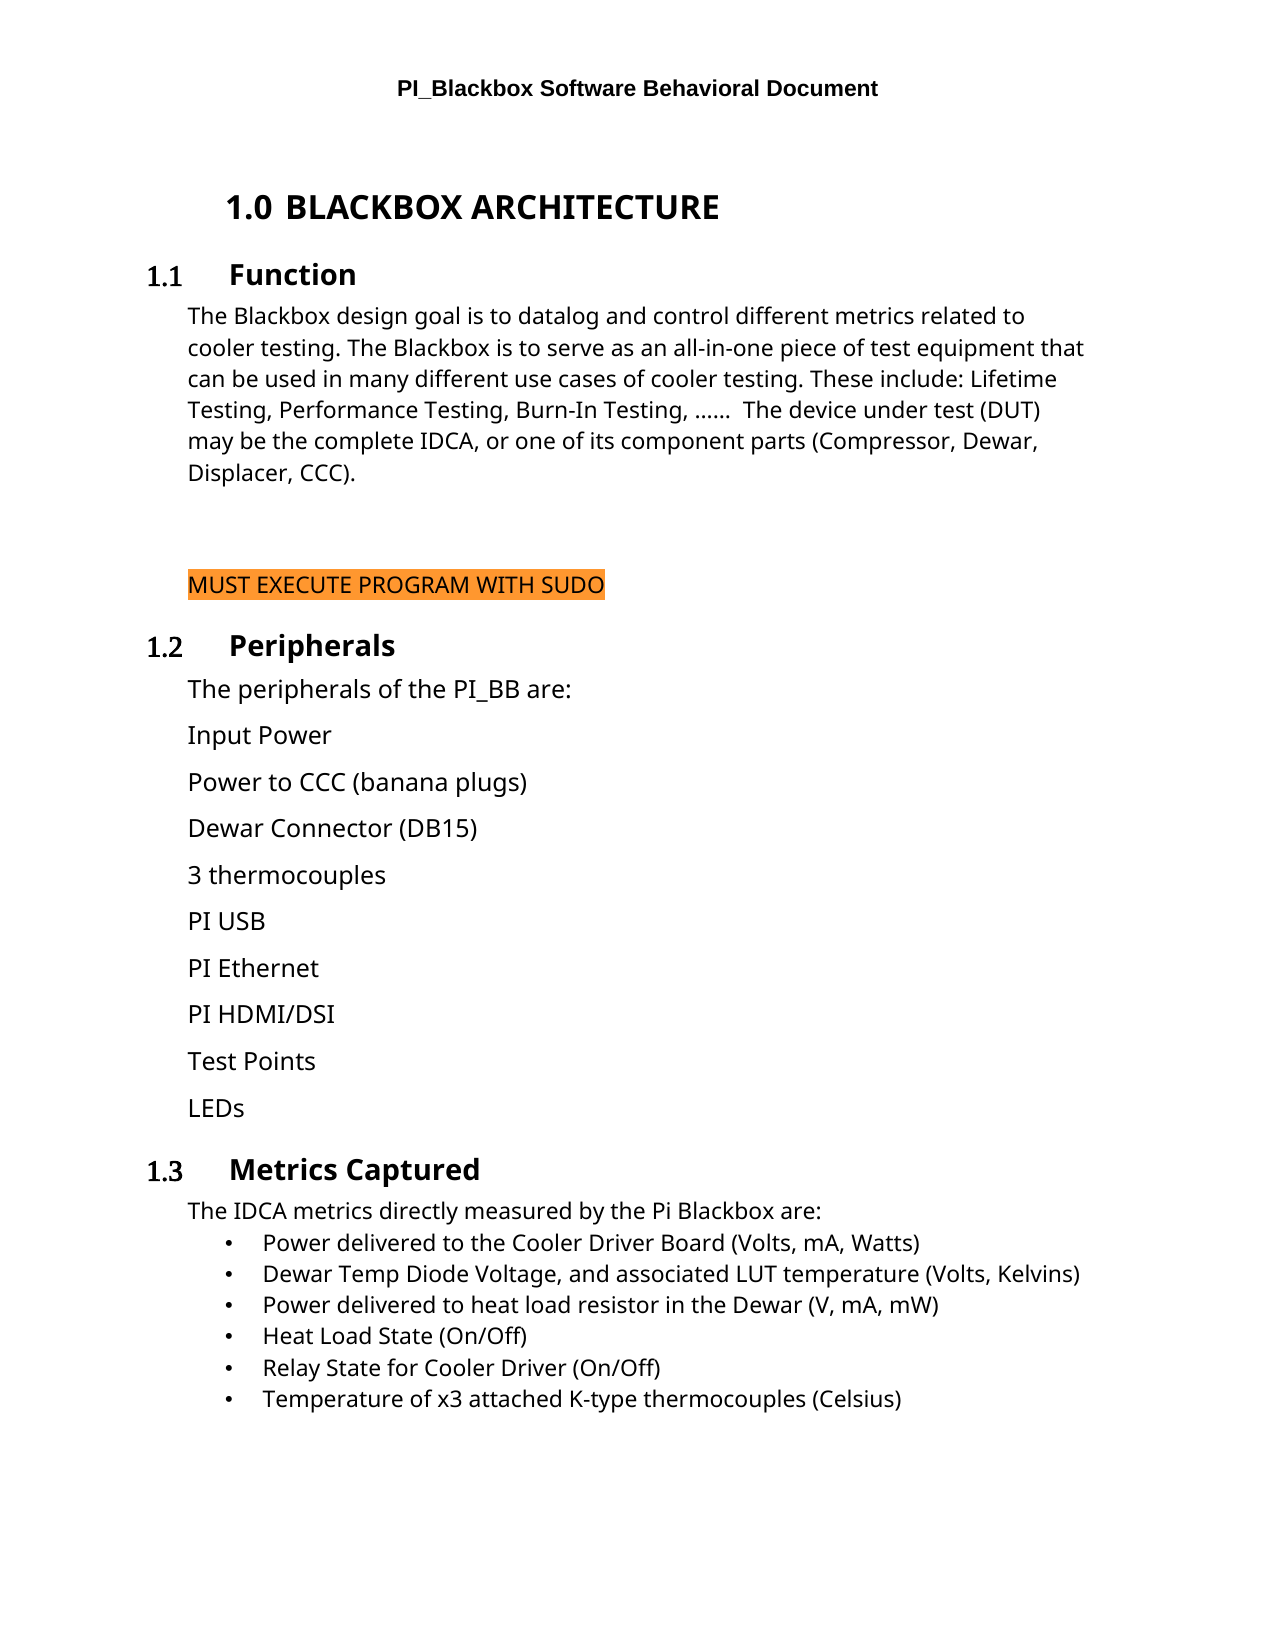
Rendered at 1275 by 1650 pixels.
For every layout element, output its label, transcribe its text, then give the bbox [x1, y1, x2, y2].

list Heat Load State (On/Off) [225, 1320, 1087, 1352]
text The peripherals of the PI_BB are: [187, 671, 1087, 705]
list Relay State for Cooler Driver (On/Off) [225, 1352, 1087, 1383]
list Dewar Temp Diode Voltage, and associated LUT temperature (Volts, Kelvins) [225, 1258, 1087, 1289]
text Power to CCC (banana plugs) [187, 764, 1087, 798]
list Power delivered to the Cooler Driver Board (Volts, mA, Watts) [225, 1227, 1087, 1258]
text PI Ethernet [187, 951, 1087, 985]
text Dewar Connector (DB15) [187, 811, 1087, 845]
text PI HDMI/DSI [187, 997, 1087, 1031]
text The IDCA metrics directly measured by the Pi Blackbox are: [187, 1195, 1087, 1227]
text MUST EXECUTE PROGRAM WITH SUDO [187, 569, 1087, 600]
subtitle Blackbox architecture [225, 184, 1087, 229]
text Input Power [187, 718, 1087, 752]
text Test Points [187, 1044, 1087, 1078]
text LEDs [187, 1090, 1087, 1124]
text The Blackbox design goal is to datalog and control different metrics related to cooler testing. The Blackbox is to serve as an all-in-one piece of test equipment that can be used in many different use cases of cooler testing. These include: Lifetime Testing, Performance Testing, Burn-In Testing, …… The device under test (DUT) may be the complete IDCA, or one of its component parts (Compressor, Dewar, Displacer, CCC). [187, 300, 1087, 488]
text PI USB [187, 904, 1087, 938]
subtitle Metrics Captured [146, 1149, 1087, 1189]
text 3 thermocouples [187, 857, 1087, 892]
list Power delivered to heat load resistor in the Dewar (V, mA, mW) [225, 1289, 1087, 1320]
subtitle Peripherals [146, 625, 1087, 665]
subtitle Function [146, 254, 1087, 294]
list Temperature of x3 attached K-type thermocouples (Celsius) [225, 1383, 1087, 1414]
